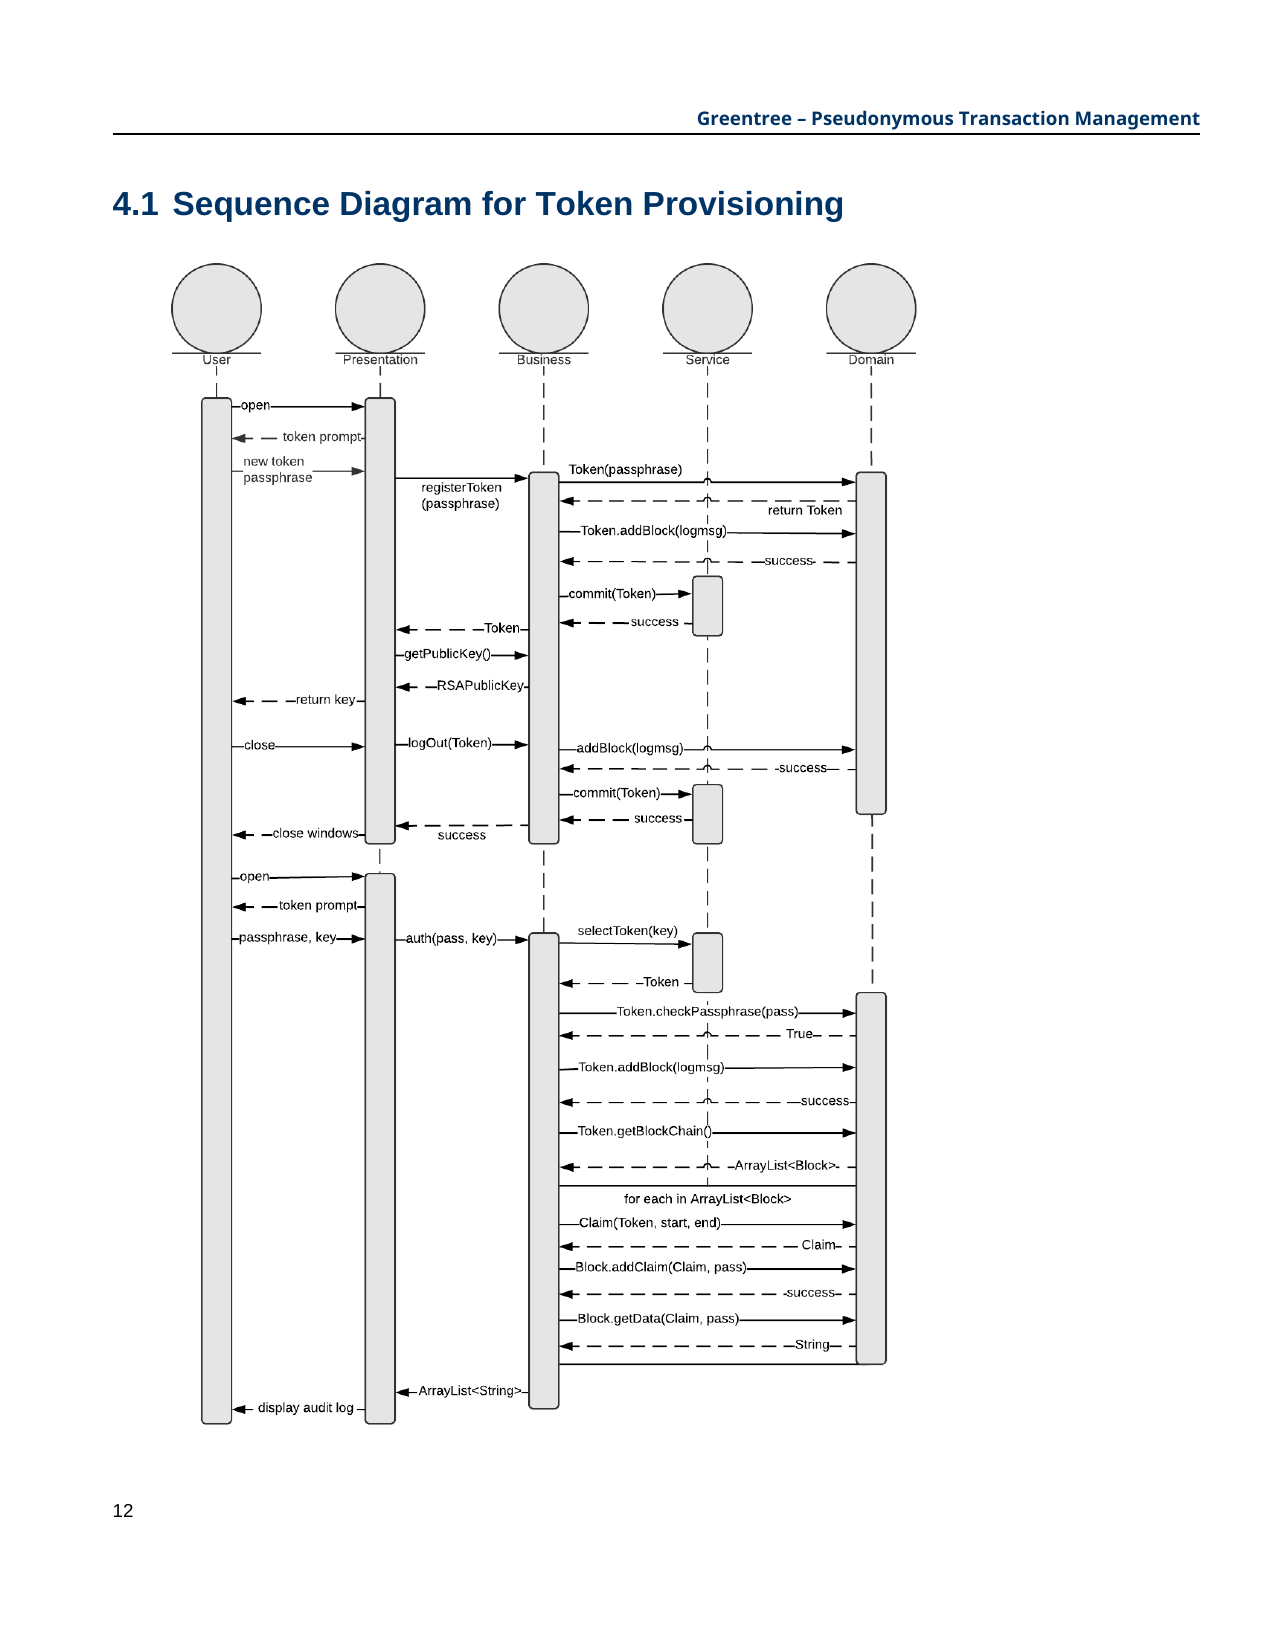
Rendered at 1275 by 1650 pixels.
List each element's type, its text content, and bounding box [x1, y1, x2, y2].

picture [112, 234, 975, 1453]
subtitle Sequence Diagram for Token Provisioning [112, 184, 1200, 222]
